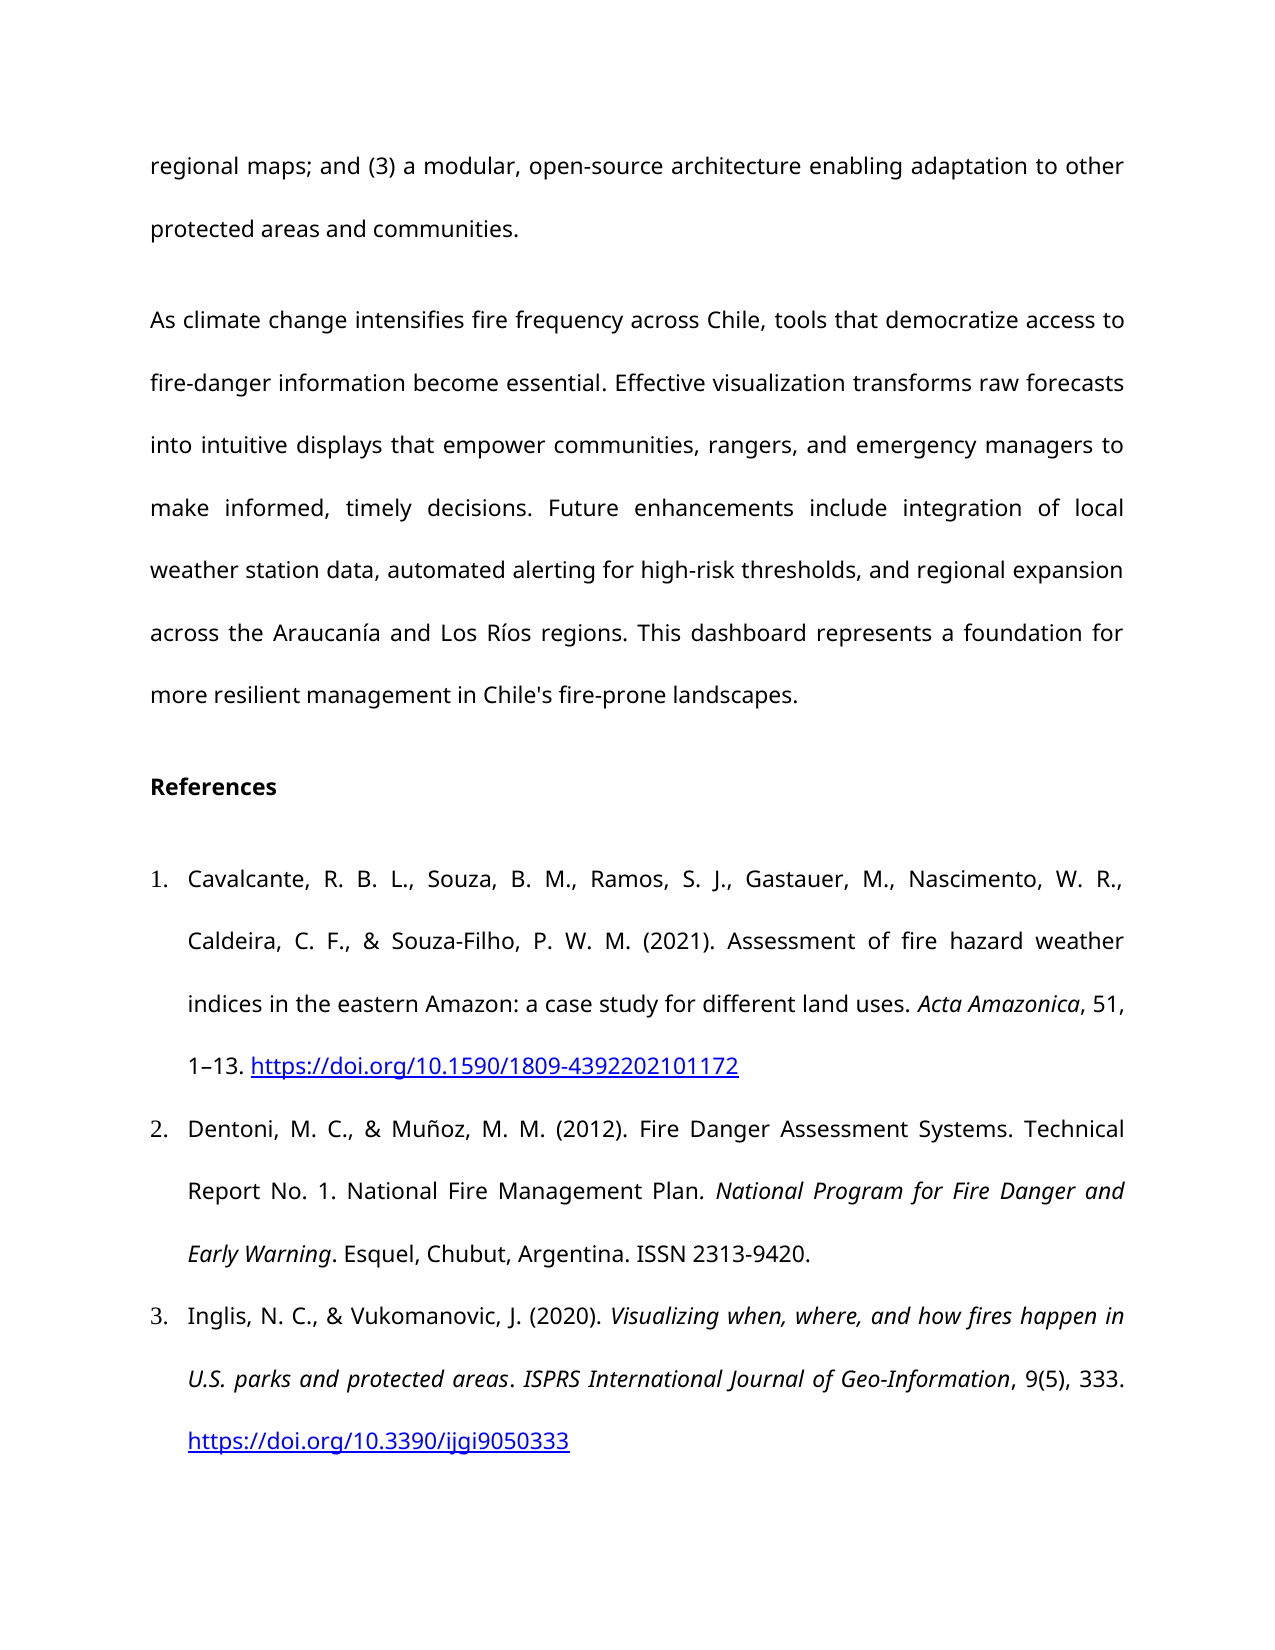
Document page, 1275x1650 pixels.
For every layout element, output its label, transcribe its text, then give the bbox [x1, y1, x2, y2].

list Cavalcante, R. B. L., Souza, B. M., Ramos, S. J., Gastauer, M., Nascimento, W. R., Caldeira, C. F., & Souza-Filho, P. W. M. (2021). Assessment of fire hazard weather indices in the eastern Amazon: a case study for different land uses. Acta Amazonica, 51, 1–13. https://doi.org/10.1590/1809-4392202101172 [150, 862, 1125, 1081]
subtitle References [150, 771, 1125, 802]
text As climate change intensifies fire frequency across Chile, tools that democratize access to fire-danger information become essential. Effective visualization transforms raw forecasts into intuitive displays that empower communities, rangers, and emergency managers to make informed, timely decisions. Future enhancements include integration of local weather station data, automated alerting for high-risk thresholds, and regional expansion across the Araucanía and Los Ríos regions. This dashboard represents a foundation for more resilient management in Chile's fire-prone landscapes. [150, 304, 1125, 710]
list Inglis, N. C., & Vukomanovic, J. (2020). Visualizing when, where, and how fires happen in U.S. parks and protected areas. ISPRS International Journal of Geo-Information, 9(5), 333. https://doi.org/10.3390/ijgi9050333 [150, 1300, 1125, 1456]
text regional maps; and (3) a modular, open-source architecture enabling adaptation to other protected areas and communities. [150, 150, 1125, 244]
list Dentoni, M. C., & Muñoz, M. M. (2012). Fire Danger Assessment Systems. Technical Report No. 1. National Fire Management Plan. National Program for Fire Danger and Early Warning. Esquel, Chubut, Argentina. ISSN 2313-9420. [150, 1112, 1125, 1269]
